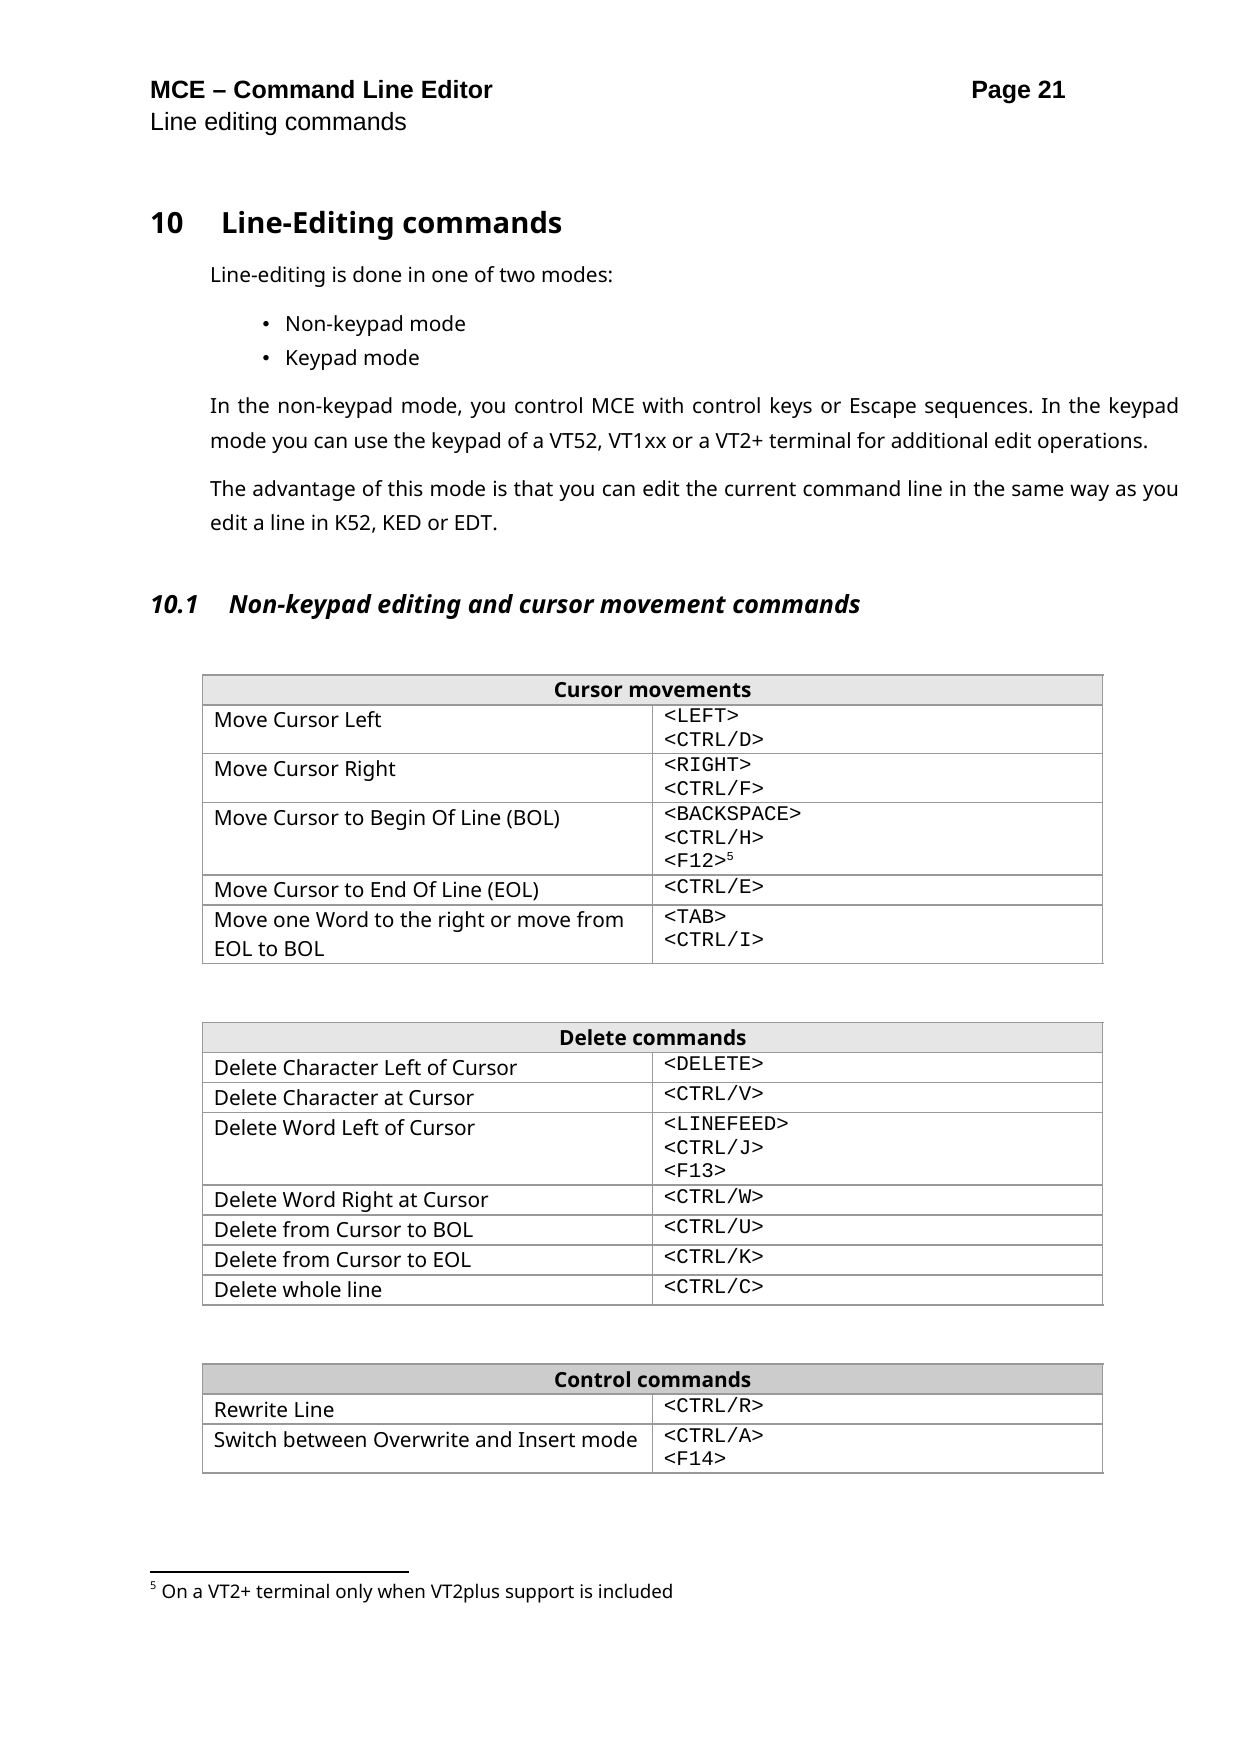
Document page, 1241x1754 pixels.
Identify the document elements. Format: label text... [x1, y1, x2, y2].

table_cell <CTRL/E> [653, 876, 1102, 904]
table_cell <DELETE> [653, 1053, 1102, 1082]
table_cell <CTRL/A> <F14> [653, 1425, 1102, 1472]
subtitle Line-Editing commands [150, 203, 1181, 242]
list Keypad mode [262, 343, 1181, 371]
table_cell Switch between Overwrite and Insert mode [203, 1425, 652, 1472]
table_cell Delete from Cursor to EOL [203, 1246, 652, 1274]
table_cell <TAB> <CTRL/I> [653, 906, 1102, 962]
table_cell <CTRL/R> [653, 1395, 1102, 1423]
table_cell <LINEFEED> <CTRL/J> <F13> [653, 1113, 1102, 1184]
table_cell Delete Word Right at Cursor [203, 1186, 652, 1214]
table_cell Move Cursor Left [203, 706, 652, 753]
text In the non-keypad mode, you control MCE with control keys or Escape sequences. In the keypad mode you can use the keypad of a VT52, VT1xx or a VT2+ terminal for additional edit operations. [210, 392, 1181, 454]
table_cell <CTRL/C> [653, 1276, 1102, 1304]
table_cell Delete Character Left of Cursor [203, 1053, 652, 1082]
table_cell Move Cursor to End Of Line (EOL) [203, 876, 652, 904]
table_cell Delete Word Left of Cursor [203, 1113, 652, 1184]
list Non-keypad mode [262, 309, 1181, 337]
subtitle Non-keypad editing and cursor movement commands [150, 587, 1181, 621]
table_header Control commands [203, 1365, 1102, 1393]
table_header Delete commands [203, 1023, 1102, 1052]
text The advantage of this mode is that you can edit the current command line in the same way as you edit a line in K52, KED or EDT. [210, 474, 1181, 537]
table_cell Move Cursor to Begin Of Line (BOL) [203, 803, 652, 874]
table_cell <LEFT> <CTRL/D> [653, 706, 1102, 753]
table_cell Delete whole line [203, 1276, 652, 1304]
table_cell <CTRL/W> [653, 1186, 1102, 1214]
text Line-editing is done in one of two modes: [210, 260, 1181, 289]
table_cell Move one Word to the right or move from EOL to BOL [203, 906, 652, 962]
table_header Cursor movements [203, 676, 1102, 704]
table_cell Rewrite Line [203, 1395, 652, 1423]
table_cell <CTRL/U> [653, 1216, 1102, 1244]
table_cell Delete from Cursor to BOL [203, 1216, 652, 1244]
table_cell <RIGHT> <CTRL/F> [653, 754, 1102, 802]
table_cell <CTRL/K> [653, 1246, 1102, 1274]
table_cell <CTRL/V> [653, 1083, 1102, 1112]
table_cell <BACKSPACE> <CTRL/H> <F12> [653, 803, 1102, 874]
table_cell Move Cursor Right [203, 754, 652, 802]
table_cell Delete Character at Cursor [203, 1083, 652, 1112]
